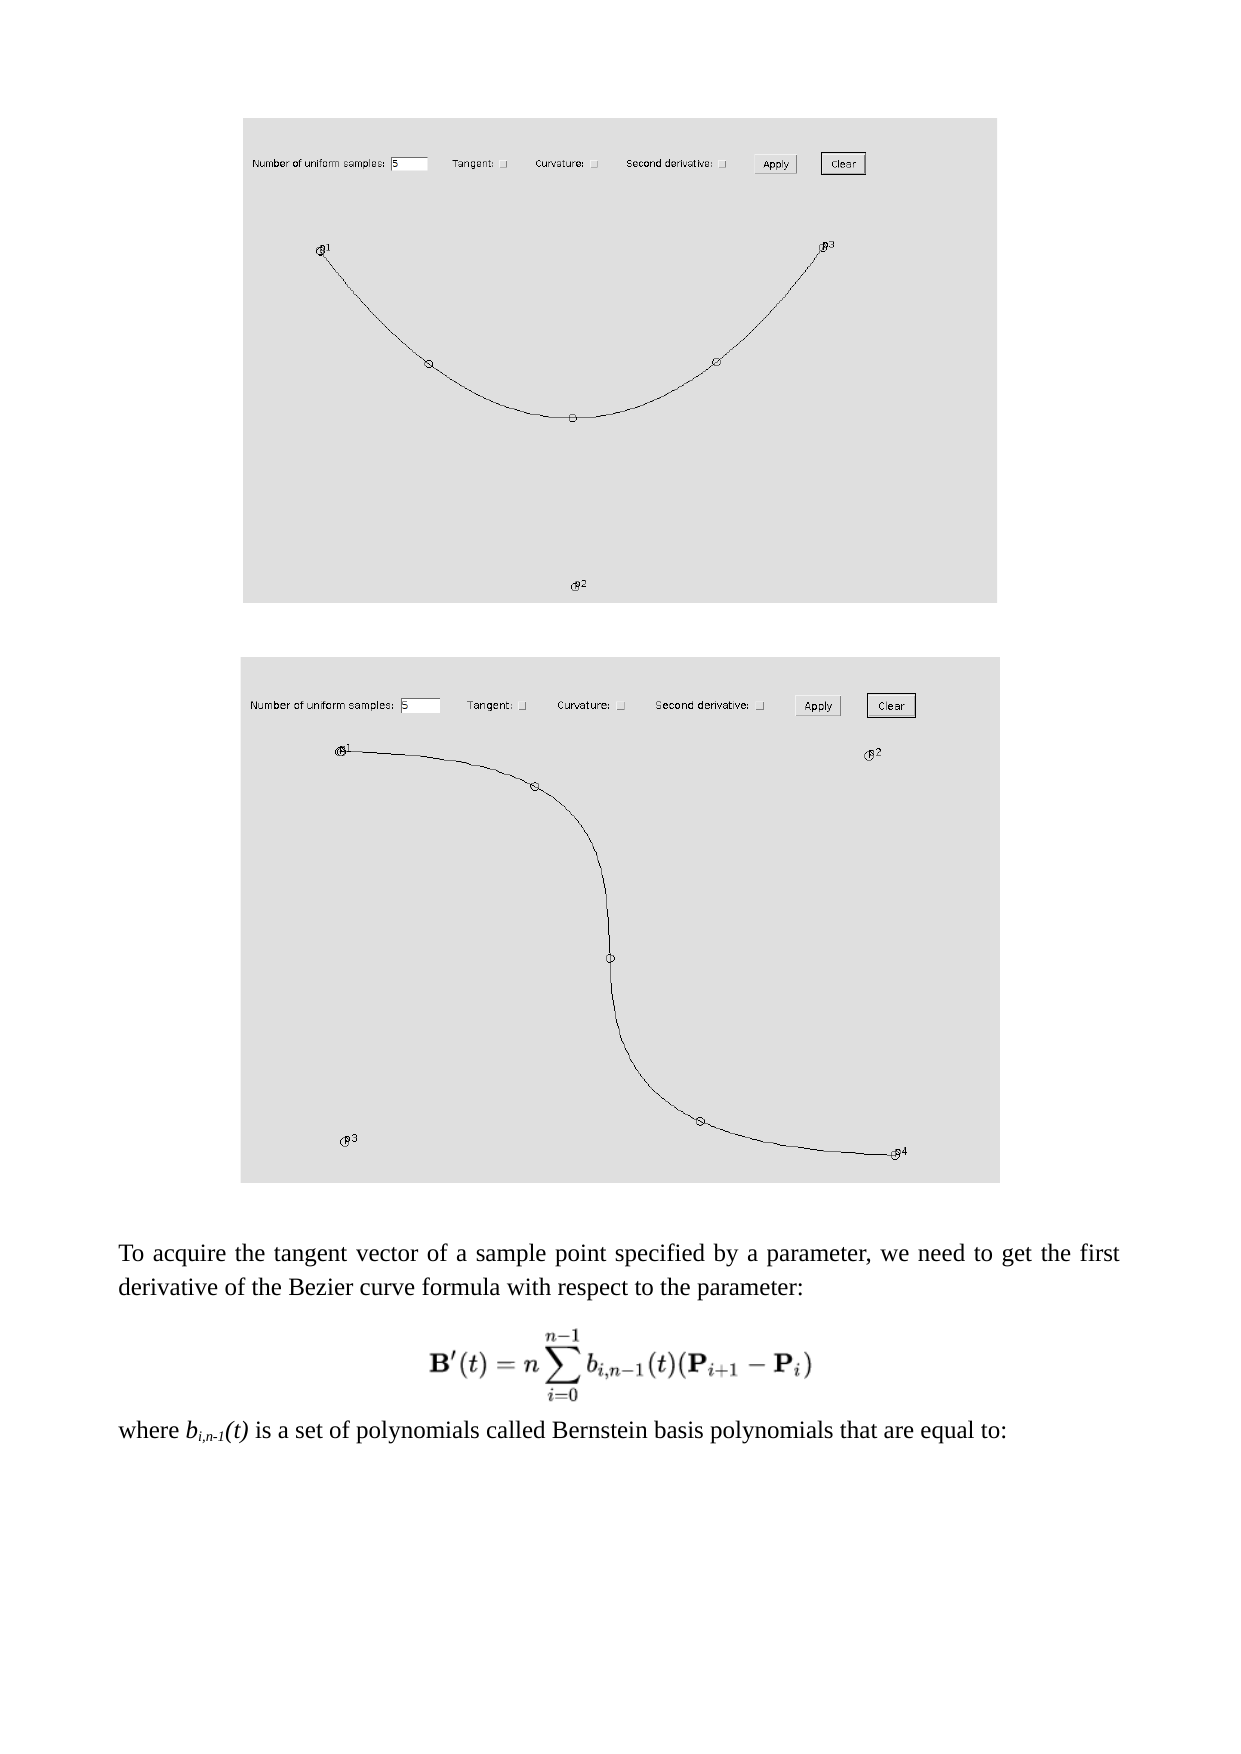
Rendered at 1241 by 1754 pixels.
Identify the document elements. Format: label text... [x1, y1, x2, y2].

picture [240, 657, 1000, 1183]
text To acquire the tangent vector of a sample point specified by a parameter, we need to get the first derivative of the Bezier curve formula with respect to the parameter: [118, 1238, 1122, 1301]
text where bi,n-1(t) is a set of polynomials called Bernstein basis polynomials that are equal to: [118, 1321, 1122, 1444]
picture [416, 1321, 824, 1410]
picture [243, 118, 998, 603]
